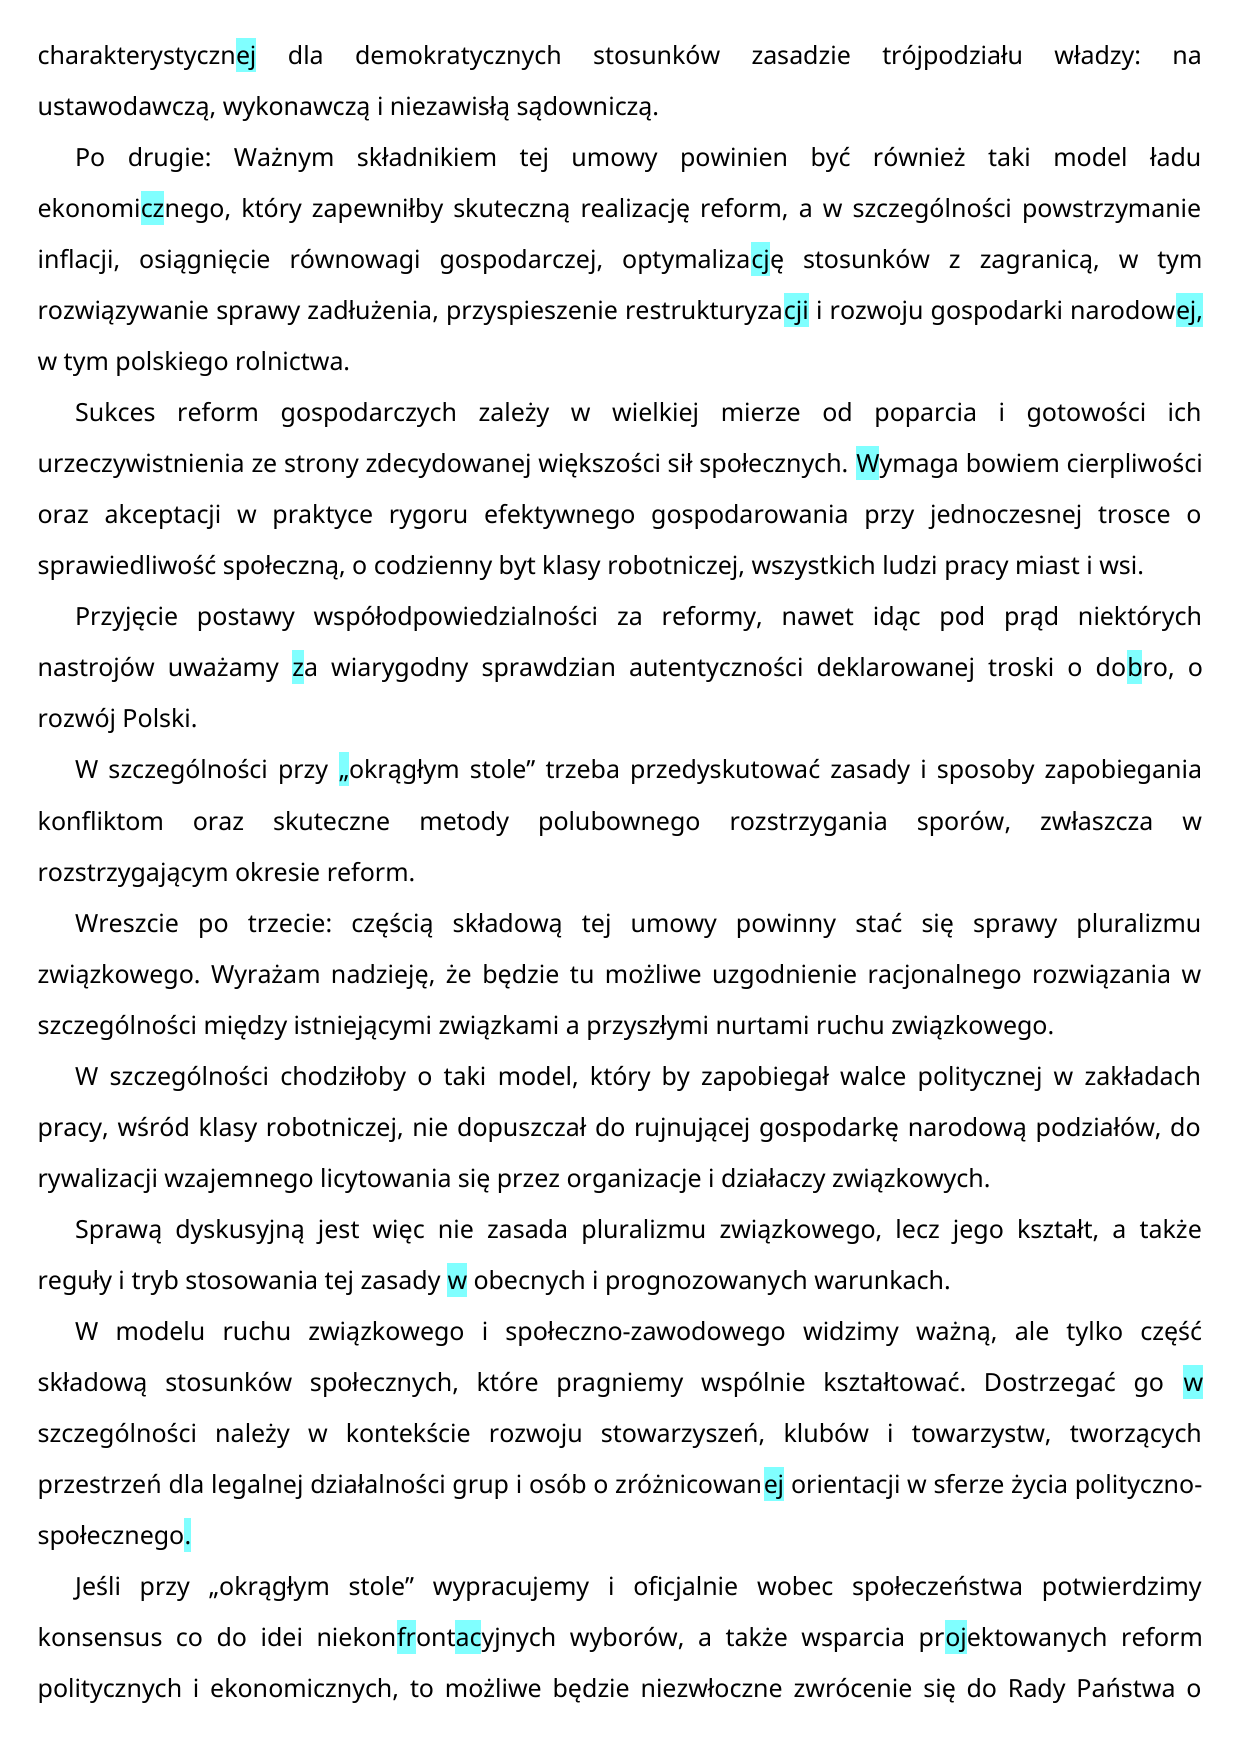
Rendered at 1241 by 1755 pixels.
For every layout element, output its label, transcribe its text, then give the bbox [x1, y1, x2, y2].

text W szczególności przy „okrągłym stole” trzeba przedyskutować zasady i sposoby zapobiegania konfliktom oraz skuteczne metody polubownego rozstrzygania sporów, zwłaszcza w rozstrzygającym okresie reform. [37, 752, 1203, 888]
text Jeśli przy „okrągłym stole” wypracujemy i oficjalnie wobec społeczeństwa potwierdzimy konsensus co do idei niekonfrontacyjnych wyborów, a także wsparcia projektowanych reform politycznych i ekonomicznych, to możliwe będzie niezwłoczne zwrócenie się do Rady Państwa o [37, 1569, 1203, 1705]
text W szczególności chodziłoby o taki model, który by zapobiegał walce politycznej w zakładach pracy, wśród klasy robotniczej, nie dopuszczał do rujnującej gospodarkę narodową podziałów, do rywalizacji wzajemnego licytowania się przez organizacje i działaczy związkowych. [37, 1058, 1203, 1194]
text Przyjęcie postawy współodpowiedzialności za reformy, nawet idąc pod prąd niektórych nastrojów uważamy za wiarygodny sprawdzian autentyczności deklarowanej troski o dobro, o rozwój Polski. [37, 599, 1203, 735]
text charakterystycznej dla demokratycznych stosunków zasadzie trójpodziału władzy: na ustawodawczą, wykonawczą i niezawisłą sądowniczą. [37, 37, 1203, 123]
text W modelu ruchu związkowego i społeczno-zawodowego widzimy ważną, ale tylko część składową stosunków społecznych, które pragniemy wspólnie kształtować. Dostrzegać go w szczególności należy w kontekście rozwoju stowarzyszeń, klubów i towarzystw, tworzących przestrzeń dla legalnej działalności grup i osób o zróżnicowanej orientacji w sferze życia polityczno-społecznego. [37, 1313, 1203, 1552]
text Wreszcie po trzecie: częścią składową tej umowy powinny stać się sprawy pluralizmu związkowego. Wyrażam nadzieję, że będzie tu możliwe uzgodnienie racjonalnego rozwiązania w szczególności między istniejącymi związkami a przyszłymi nurtami ruchu związkowego. [37, 905, 1203, 1041]
text Po drugie: Ważnym składnikiem tej umowy powinien być również taki model ładu ekonomicznego, który zapewniłby skuteczną realizację reform, a w szczególności powstrzymanie inflacji, osiągnięcie równowagi gospodarczej, optymalizację stosunków z zagranicą, w tym rozwiązywanie sprawy zadłużenia, przyspieszenie restrukturyzacji i rozwoju gospodarki narodowej, w tym polskiego rolnictwa. [37, 139, 1203, 378]
text Sprawą dyskusyjną jest więc nie zasada pluralizmu związkowego, lecz jego kształt, a także reguły i tryb stosowania tej zasady w obecnych i prognozowanych warunkach. [37, 1211, 1203, 1297]
text Sukces reform gospodarczych zależy w wielkiej mierze od poparcia i gotowości ich urzeczywistnienia ze strony zdecydowanej większości sił społecznych. Wymaga bowiem cierpliwości oraz akceptacji w praktyce rygoru efektywnego gospodarowania przy jednoczesnej trosce o sprawiedliwość społeczną, o codzienny byt klasy robotniczej, wszystkich ludzi pracy miast i wsi. [37, 395, 1203, 582]
